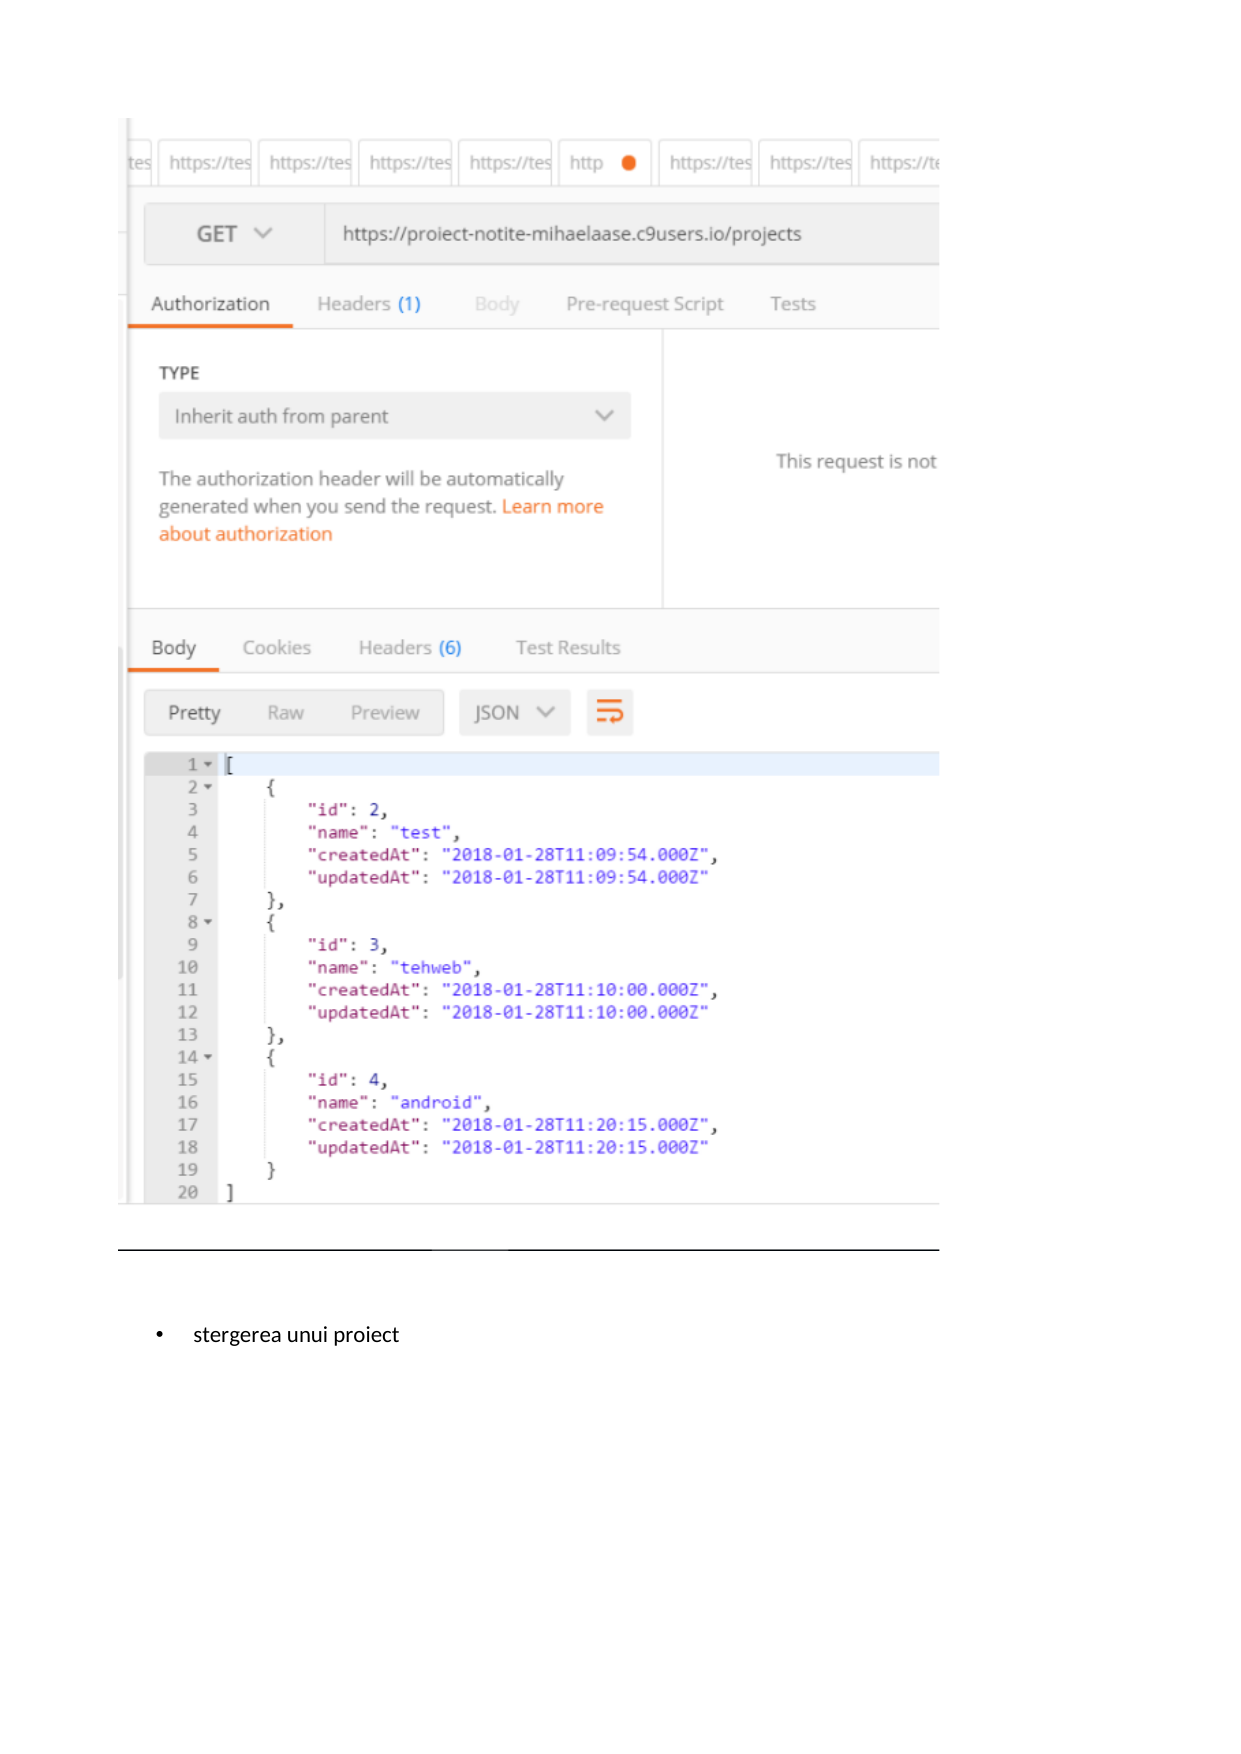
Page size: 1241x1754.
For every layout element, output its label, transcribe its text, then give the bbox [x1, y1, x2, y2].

list stergerea unui proiect [156, 1320, 1122, 1348]
